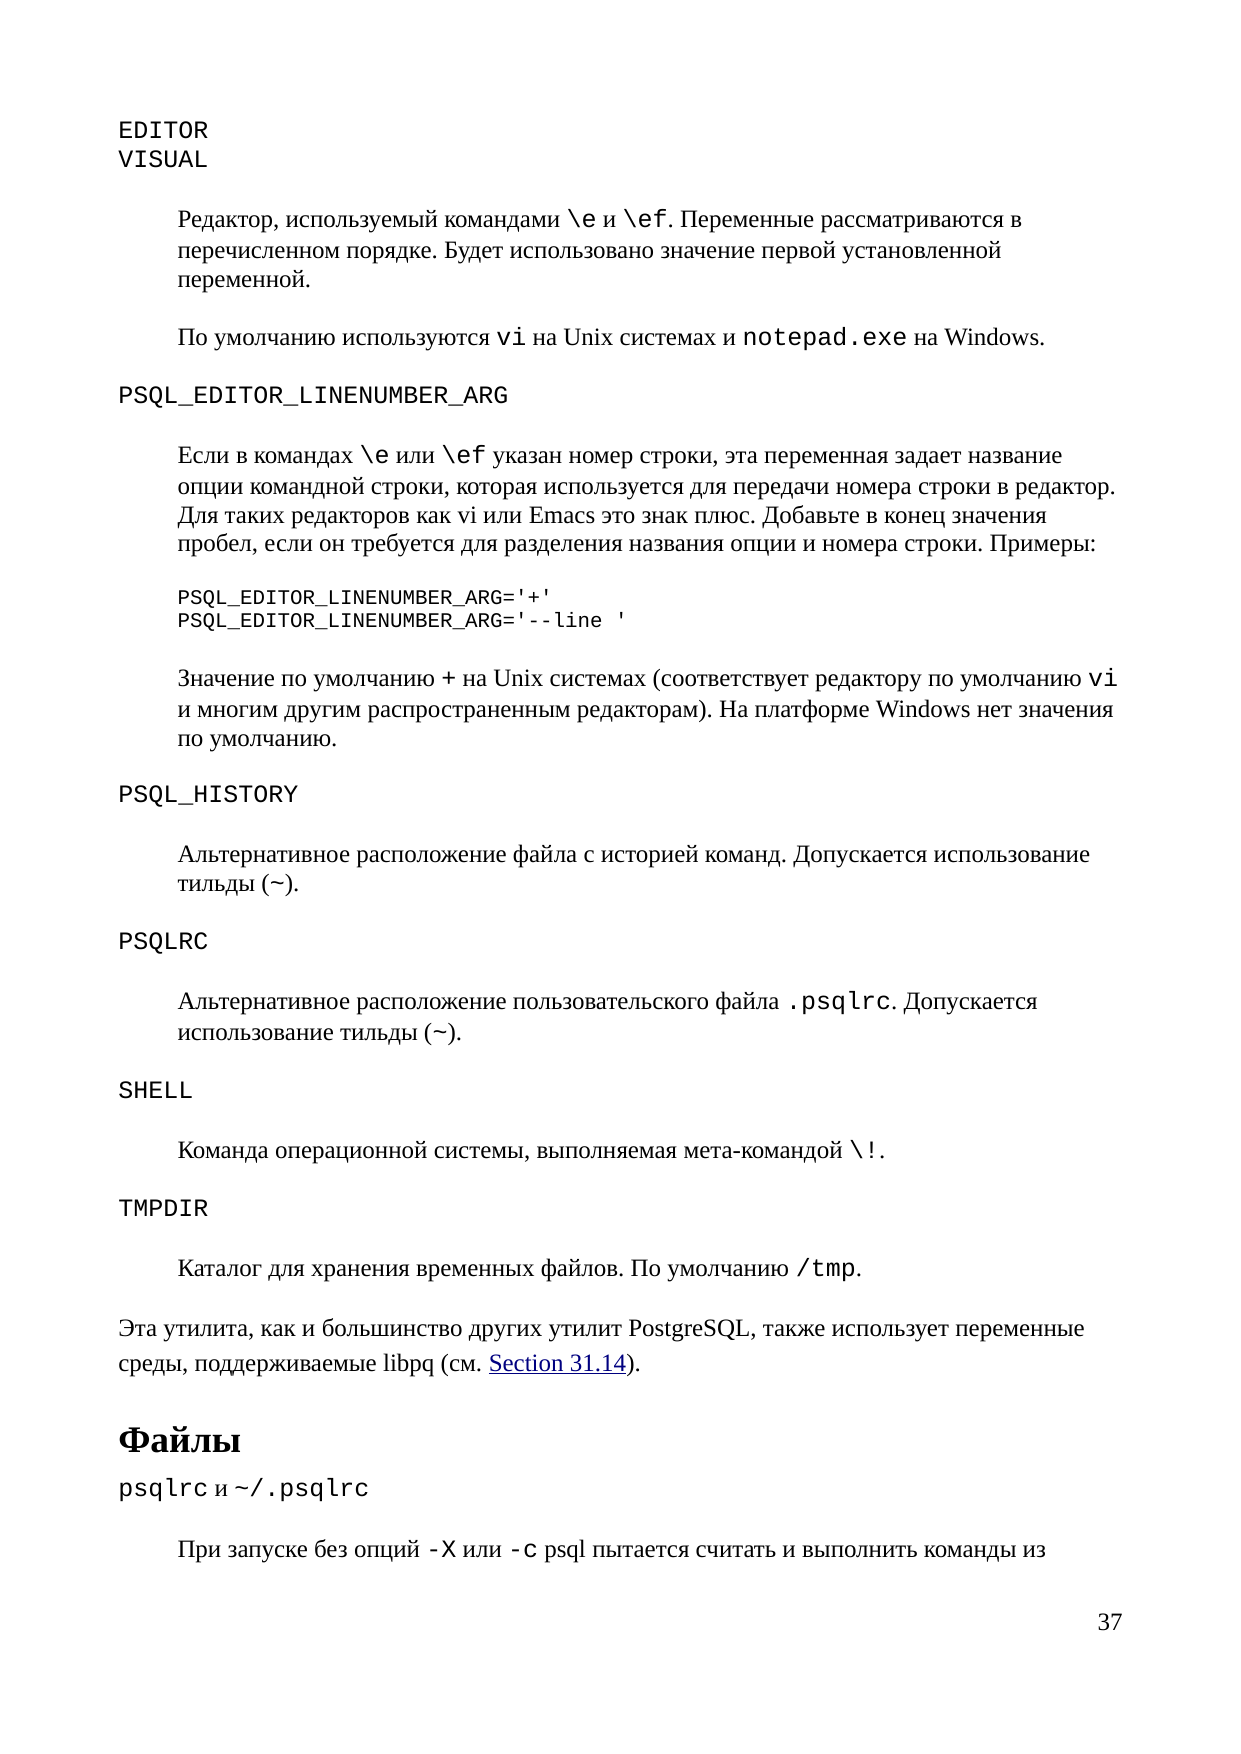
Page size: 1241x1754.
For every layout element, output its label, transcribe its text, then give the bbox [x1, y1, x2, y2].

list Редактор, используемый командами \e и \ef. Переменные рассматриваются в перечисленном порядке. Будет использовано значение первой установленной переменной. [177, 204, 1122, 293]
list Каталог для хранения временных файлов. По умолчанию /tmp. [177, 1253, 1122, 1284]
subtitle psqlrc и ~/.psqlrc [118, 1473, 1122, 1504]
subtitle PSQL_HISTORY [118, 781, 1122, 810]
list При запуске без опций -X или -c psql пытается считать и выполнить команды из [177, 1534, 1122, 1564]
list Команда операционной системы, выполняемая мета-командой \!. [177, 1135, 1122, 1166]
text PSQL_EDITOR_LINENUMBER_ARG='+' [177, 587, 1122, 610]
list Альтернативное расположение пользовательского файла .psqlrc. Допускается использование тильды (~). [177, 986, 1122, 1048]
subtitle PSQLRC [118, 928, 1122, 957]
list Если в командах \e или \ef указан номер строки, эта переменная задает название опции командной строки, которая используется для передачи номера строки в редактор. Для таких редакторов как vi или Emacs это знак плюс. Добавьте в конец значения пробел, если он требуется для разделения названия опции и номера строки. Примеры: [177, 440, 1122, 557]
list Альтернативное расположение файла с историей команд. Допускается использование тильды (~). [177, 839, 1122, 899]
subtitle TMPDIR [118, 1195, 1122, 1224]
subtitle PSQL_EDITOR_LINENUMBER_ARG [118, 382, 1122, 411]
subtitle Файлы [118, 1418, 1122, 1461]
list Значение по умолчанию + на Unix системах (соответствует редактору по умолчанию vi и многим другим распространенным редакторам). На платформе Windows нет значения по умолчанию. [177, 663, 1122, 752]
subtitle EDITOR VISUAL [118, 118, 1122, 175]
subtitle SHELL [118, 1077, 1122, 1106]
text Эта утилита, как и большинство других утилит PostgreSQL, также использует переменные среды, поддерживаемые libpq (см. Section 31.14). [118, 1313, 1122, 1377]
text PSQL_EDITOR_LINENUMBER_ARG='--line ' [177, 610, 1122, 634]
list По умолчанию используются vi на Unix системах и notepad.exe на Windows. [177, 322, 1122, 353]
